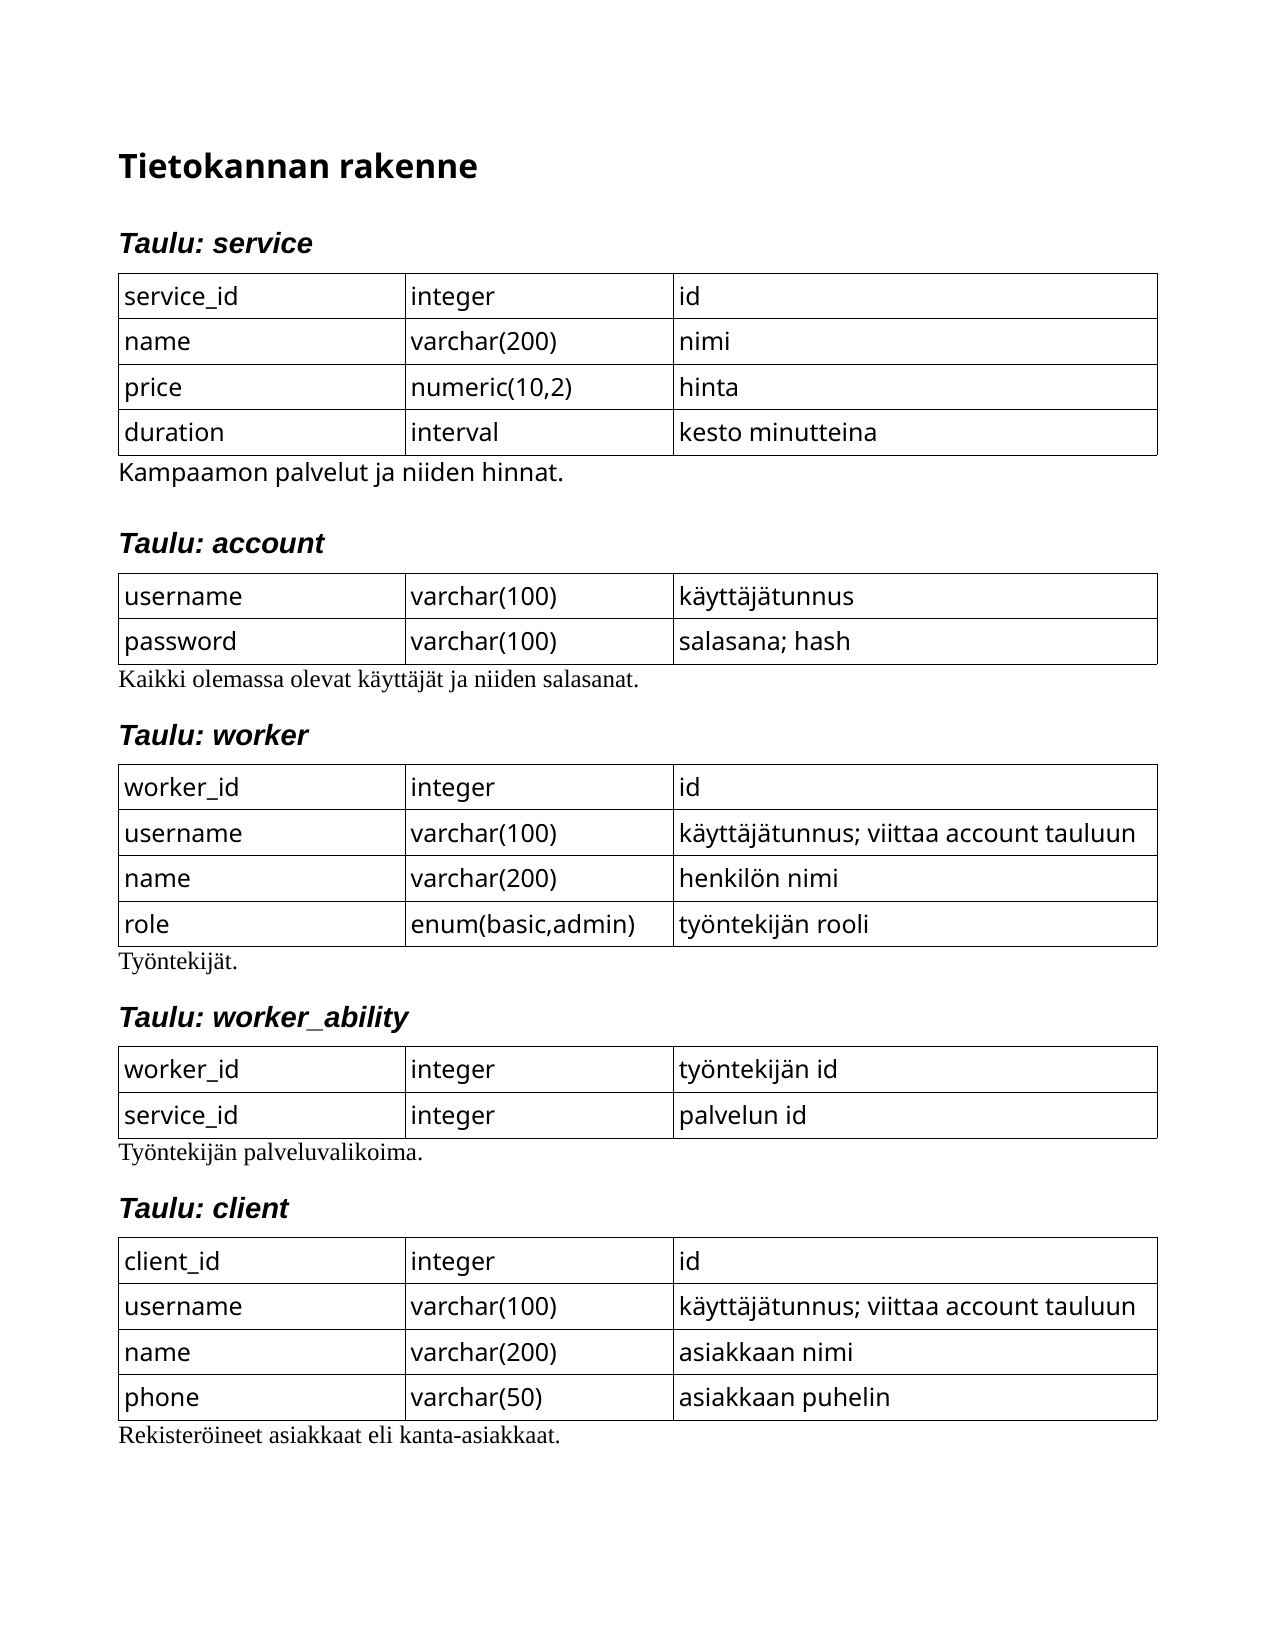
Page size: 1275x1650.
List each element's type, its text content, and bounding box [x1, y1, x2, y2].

table_cell duration [119, 410, 405, 455]
table_cell palvelun id [674, 1093, 1157, 1137]
table_header id [674, 765, 1157, 809]
table_header worker_id [119, 1047, 405, 1092]
table_cell price [119, 365, 405, 409]
table_cell password [119, 619, 405, 664]
table_header integer [406, 765, 673, 809]
table_cell varchar(100) [406, 619, 673, 664]
table_cell henkilön nimi [674, 856, 1157, 901]
table_cell työntekijän rooli [674, 902, 1157, 946]
table_header client_id [119, 1238, 405, 1283]
table_header käyttäjätunnus [674, 574, 1157, 618]
subtitle Tietokannan rakenne [118, 143, 1157, 189]
table_header id [674, 274, 1157, 318]
table_cell enum(basic,admin) [406, 902, 673, 946]
table_cell salasana; hash [674, 619, 1157, 664]
subtitle Taulu: client [118, 1191, 1157, 1225]
table_header service_id [119, 274, 405, 318]
subtitle Taulu: service [118, 226, 1157, 260]
table_header työntekijän id [674, 1047, 1157, 1092]
table_cell asiakkaan puhelin [674, 1375, 1157, 1420]
table_cell username [119, 1284, 405, 1328]
table_header worker_id [119, 765, 405, 809]
table_cell varchar(200) [406, 319, 673, 364]
text Kaikki olemassa olevat käyttäjät ja niiden salasanat. [118, 665, 1157, 693]
table_cell name [119, 856, 405, 901]
table_cell name [119, 319, 405, 364]
table_header integer [406, 1047, 673, 1092]
text Työntekijät. [118, 947, 1157, 975]
table_cell service_id [119, 1093, 405, 1137]
table_cell kesto minutteina [674, 410, 1157, 455]
table_header integer [406, 274, 673, 318]
table_cell varchar(100) [406, 810, 673, 855]
table_header varchar(100) [406, 574, 673, 618]
table_cell käyttäjätunnus; viittaa account tauluun [674, 810, 1157, 855]
table_cell username [119, 810, 405, 855]
table_cell role [119, 902, 405, 946]
subtitle Taulu: worker_ability [118, 1000, 1157, 1034]
subtitle Taulu: account [118, 527, 1157, 560]
table_header id [674, 1238, 1157, 1283]
table_cell hinta [674, 365, 1157, 409]
text Kampaamon palvelut ja niiden hinnat. [118, 456, 1157, 489]
text Työntekijän palveluvalikoima. [118, 1139, 1157, 1166]
table_header username [119, 574, 405, 618]
table_header integer [406, 1238, 673, 1283]
subtitle Taulu: worker [118, 718, 1157, 751]
table_cell phone [119, 1375, 405, 1420]
table_cell varchar(50) [406, 1375, 673, 1420]
table_cell numeric(10,2) [406, 365, 673, 409]
table_cell asiakkaan nimi [674, 1330, 1157, 1374]
table_cell interval [406, 410, 673, 455]
table_cell käyttäjätunnus; viittaa account tauluun [674, 1284, 1157, 1328]
text Rekisteröineet asiakkaat eli kanta-asiakkaat. [118, 1421, 1157, 1449]
table_cell varchar(200) [406, 856, 673, 901]
table_cell nimi [674, 319, 1157, 364]
table_cell name [119, 1330, 405, 1374]
table_cell integer [406, 1093, 673, 1137]
table_cell varchar(100) [406, 1284, 673, 1328]
table_cell varchar(200) [406, 1330, 673, 1374]
